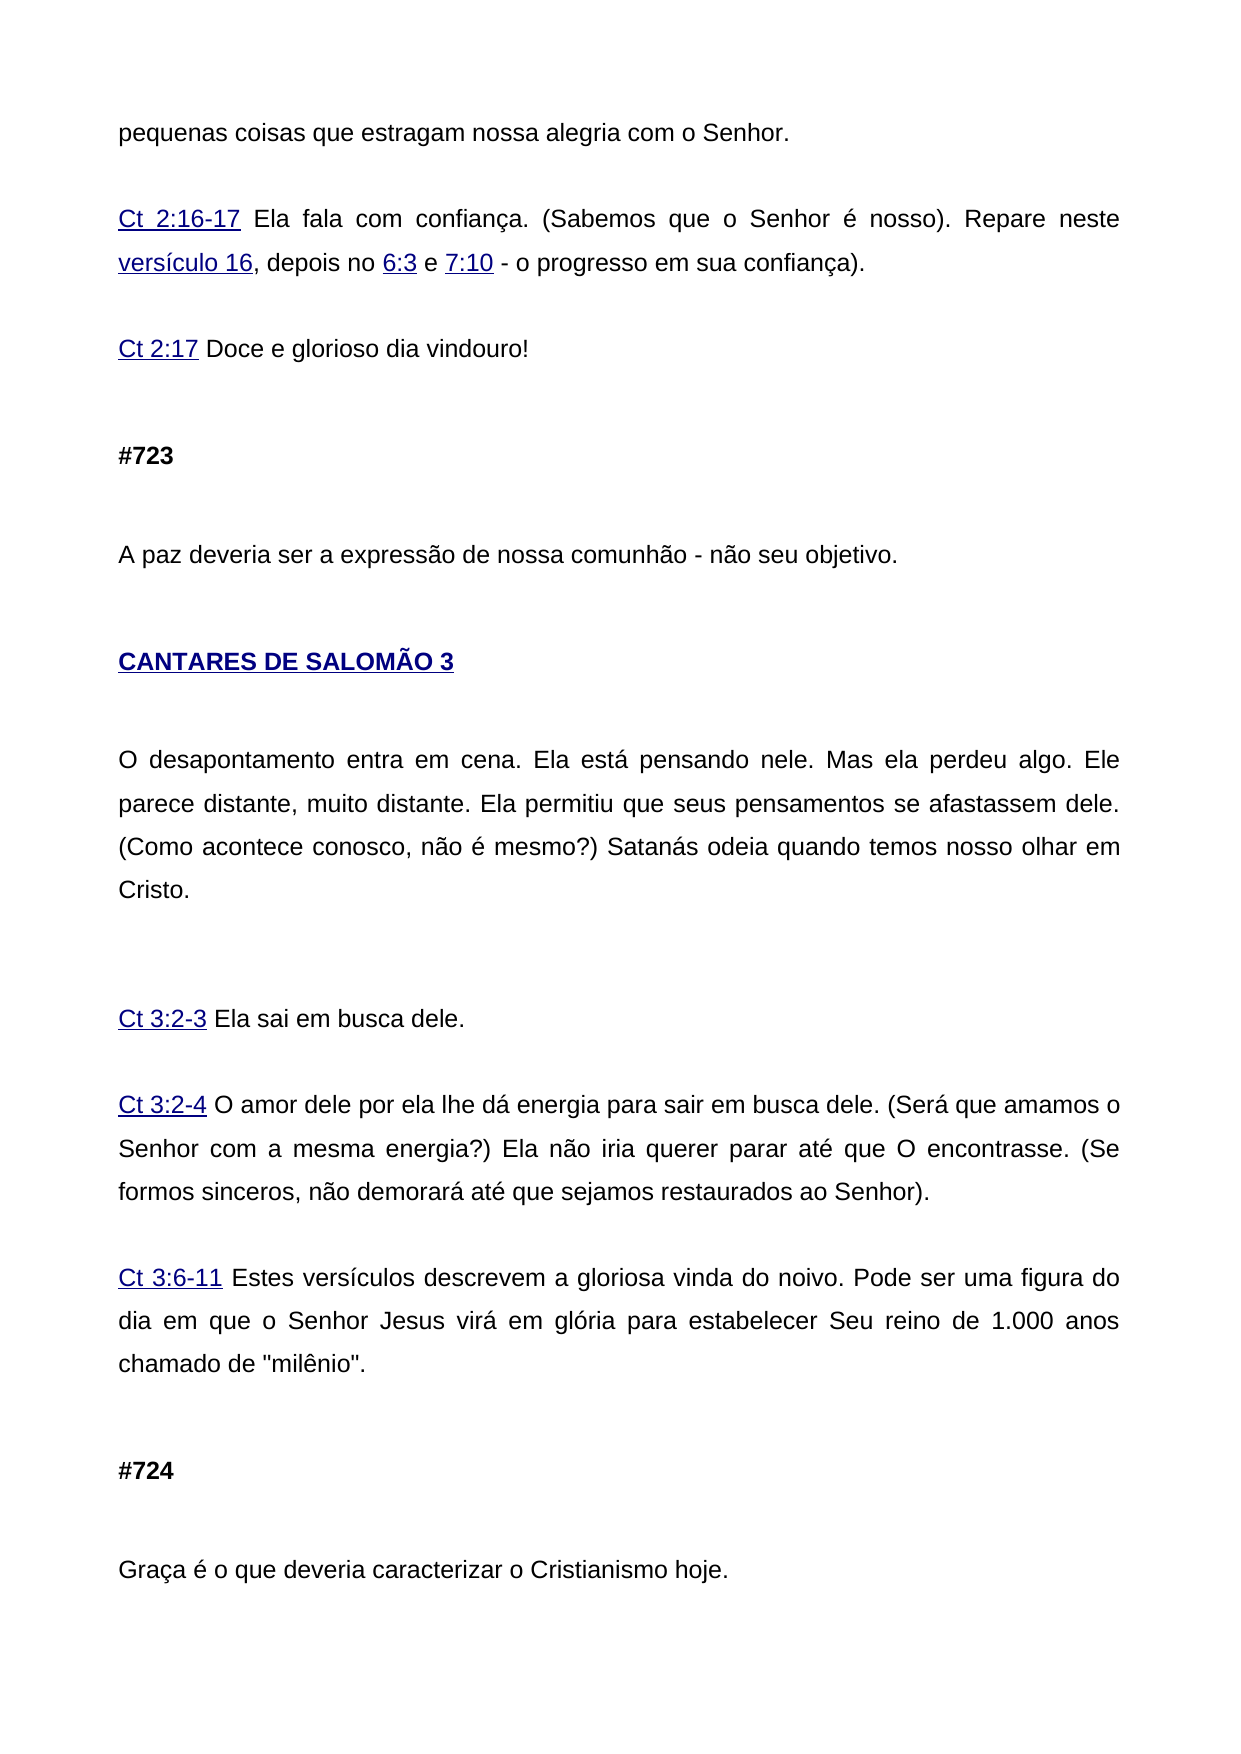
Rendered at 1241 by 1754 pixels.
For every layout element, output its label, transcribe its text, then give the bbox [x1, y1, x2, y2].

text Ct 3:2-4 O amor dele por ela lhe dá energia para sair em busca dele. (Será que amamos o Senhor com a mesma energia?) Ela não iria querer parar até que O encontrasse. (Se formos sinceros, não demorará até que sejamos restaurados ao Senhor). [118, 1090, 1122, 1205]
subtitle CANTARES DE SALOMÃO 3 [118, 647, 1122, 675]
text Graça é o que deveria caracterizar o Cristianismo hoje. [118, 1555, 1122, 1584]
text Ct 2:17 Doce e glorioso dia vindouro! [118, 334, 1122, 362]
subtitle #723 [118, 441, 1122, 469]
text Ct 3:2-3 Ela sai em busca dele. [118, 1004, 1122, 1033]
text O desapontamento entra em cena. Ela está pensando nele. Mas ela perdeu algo. Ele parece distante, muito distante. Ela permitiu que seus pensamentos se afastassem dele. (Como acontece conosco, não é mesmo?) Satanás odeia quando temos nosso olhar em Cristo. [118, 745, 1122, 903]
subtitle #724 [118, 1456, 1122, 1485]
text Ct 2:16-17 Ela fala com confiança. (Sabemos que o Senhor é nosso). Repare neste versículo 16, depois no 6:3 e 7:10 - o progresso em sua confiança). [118, 204, 1122, 276]
text A paz deveria ser a expressão de nossa comunhão - não seu objetivo. [118, 539, 1122, 568]
text pequenas coisas que estragam nossa alegria com o Senhor. [118, 118, 1122, 147]
text Ct 3:6-11 Estes versículos descrevem a gloriosa vinda do noivo. Pode ser uma figura do dia em que o Senhor Jesus virá em glória para estabelecer Seu reino de 1.000 anos chamado de "milênio". [118, 1263, 1122, 1378]
